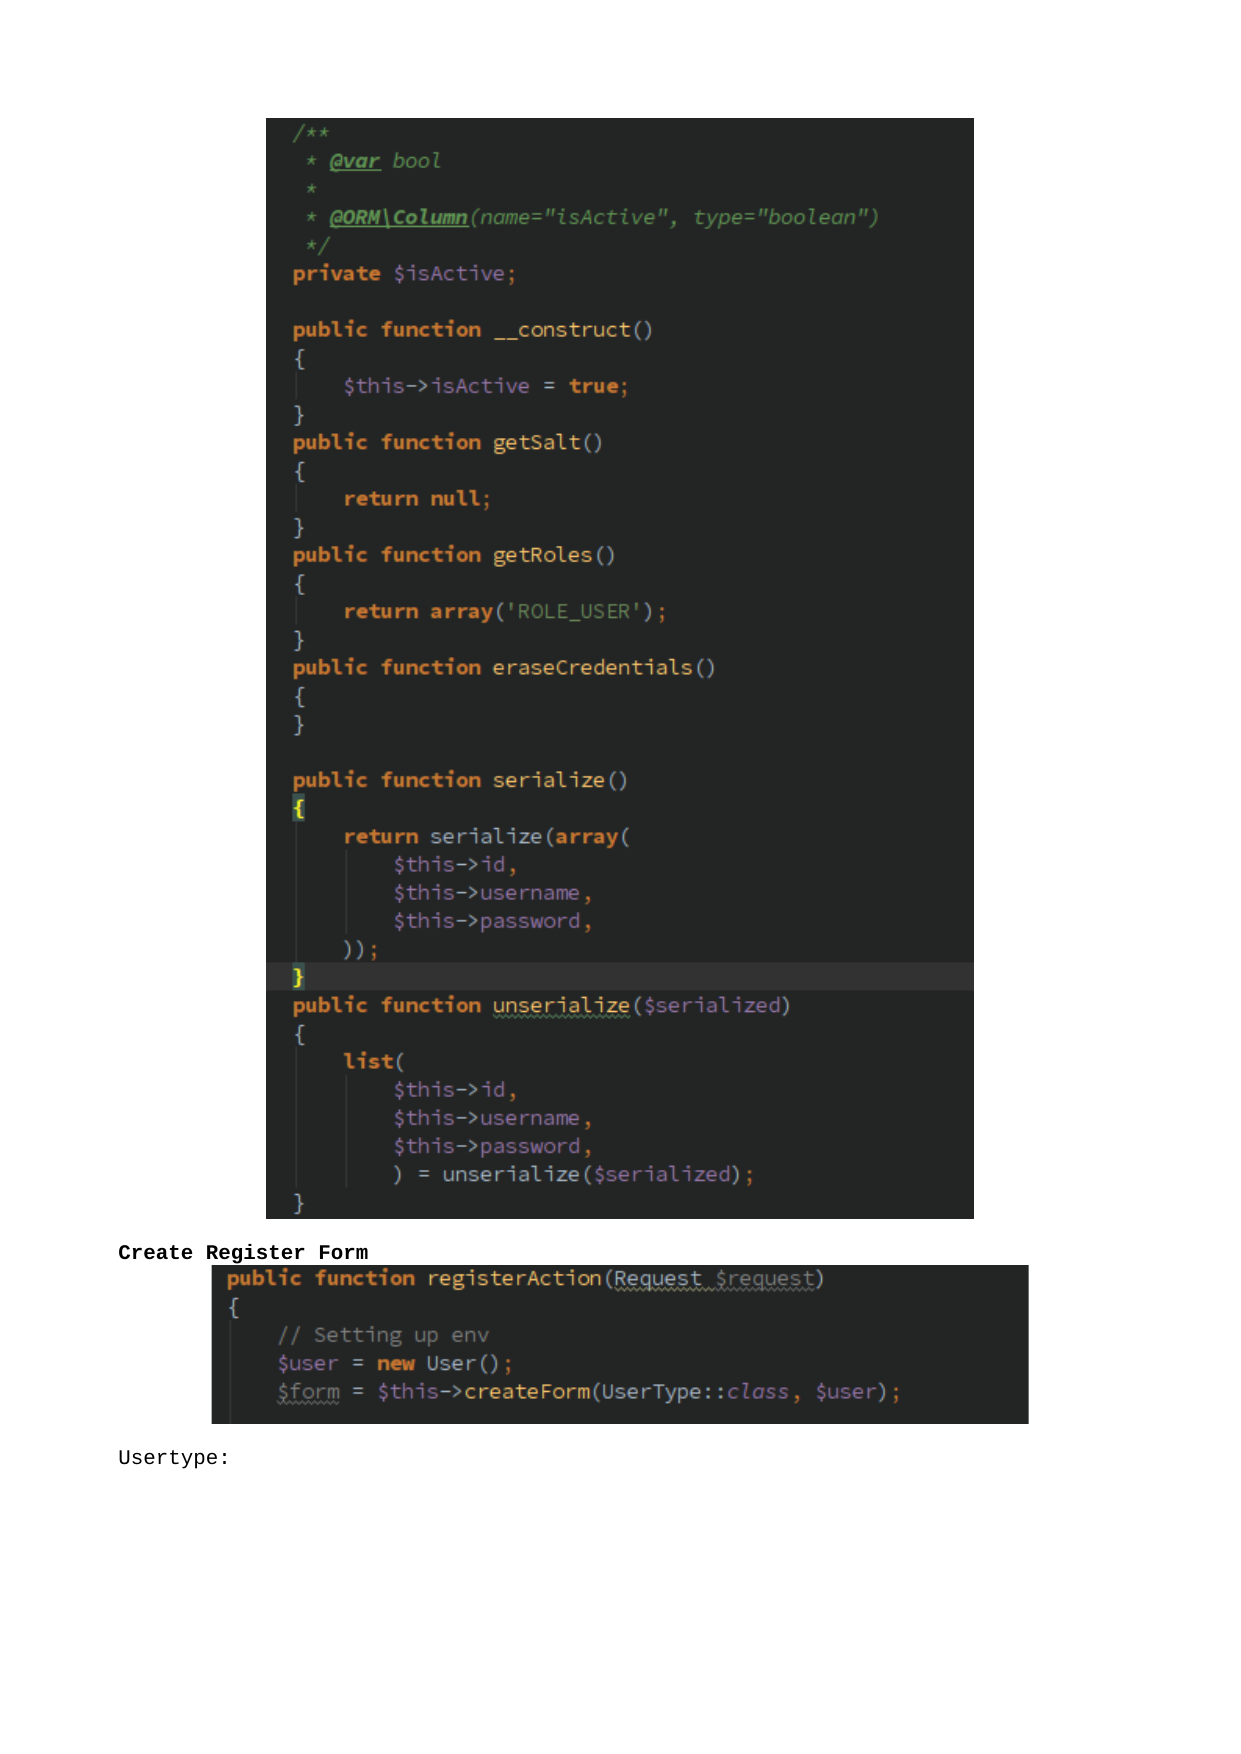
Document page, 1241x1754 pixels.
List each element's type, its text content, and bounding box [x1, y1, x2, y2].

picture [211, 1265, 1029, 1424]
picture [266, 118, 974, 1219]
text Create Register Form [118, 1242, 1122, 1265]
text Usertype: [118, 1447, 1122, 1471]
